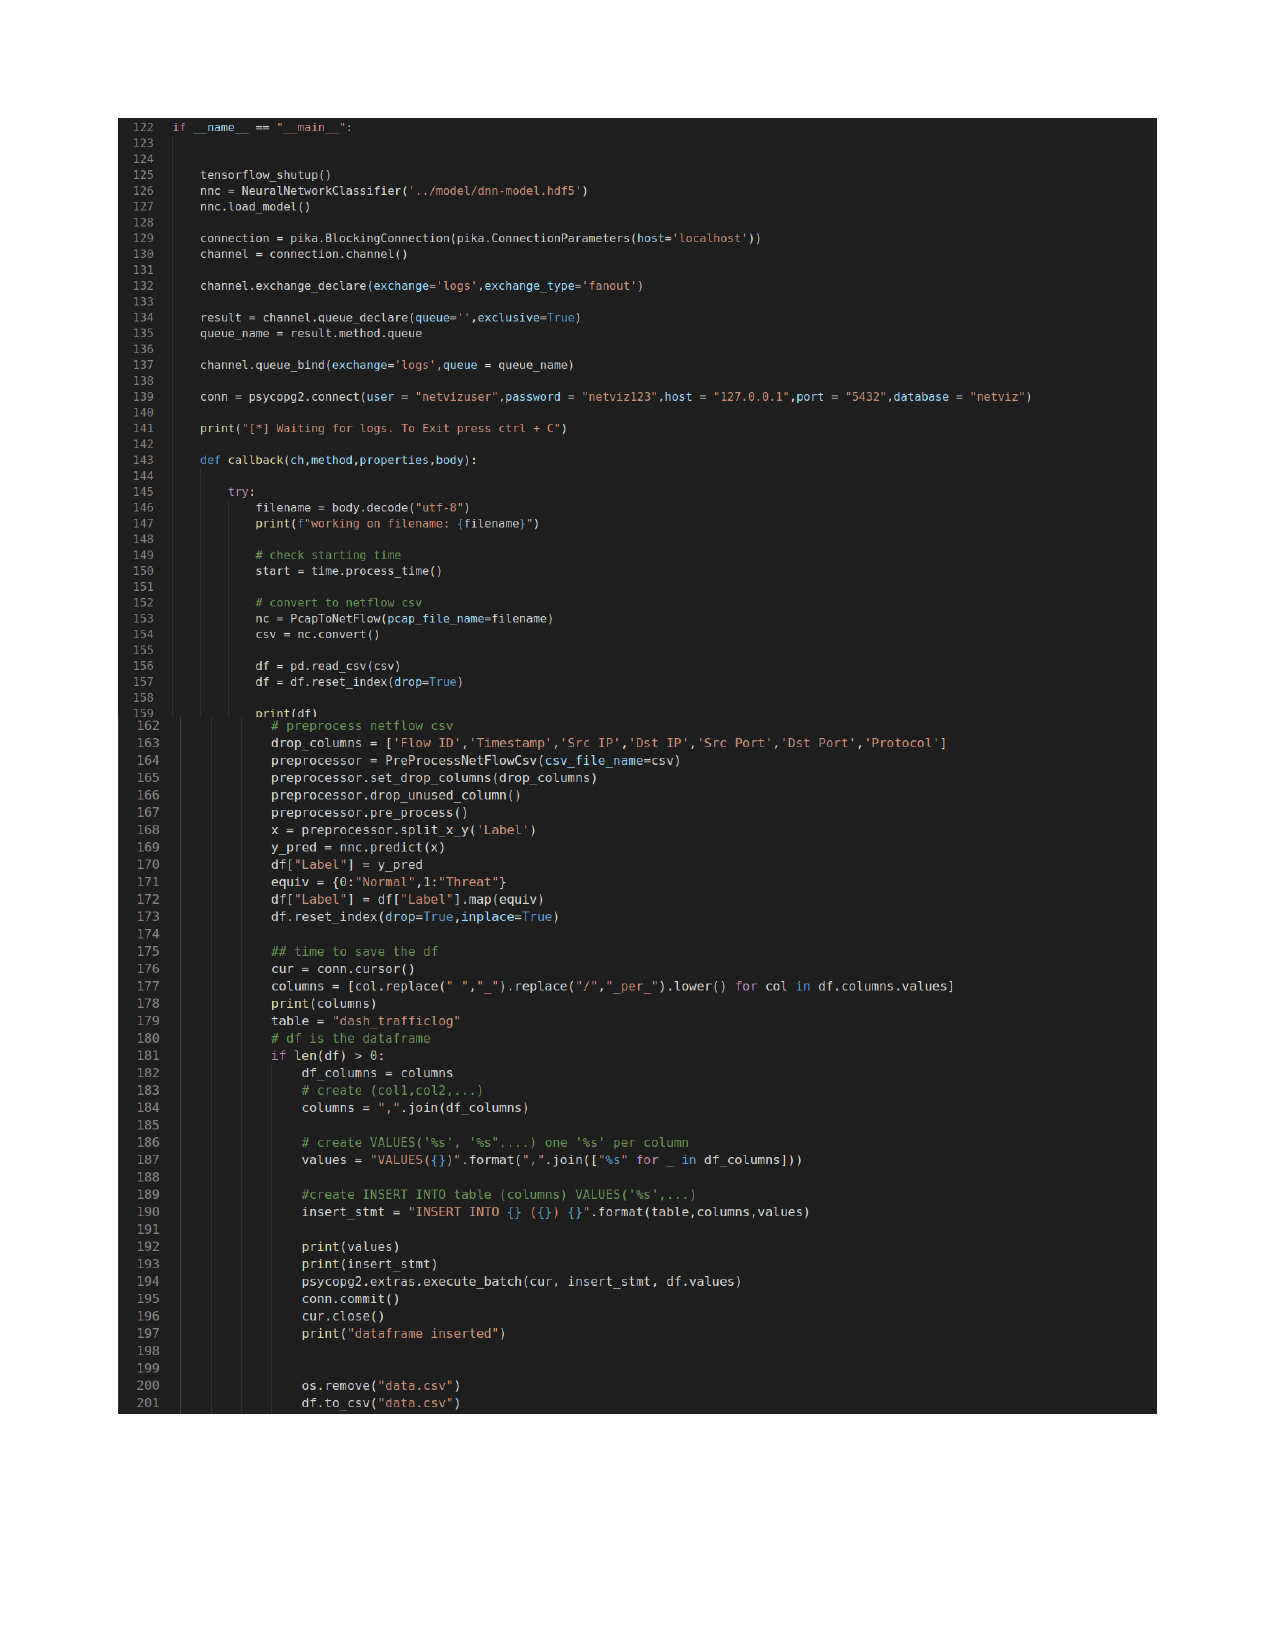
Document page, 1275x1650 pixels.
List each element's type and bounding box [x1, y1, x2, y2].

picture [118, 118, 1157, 1414]
